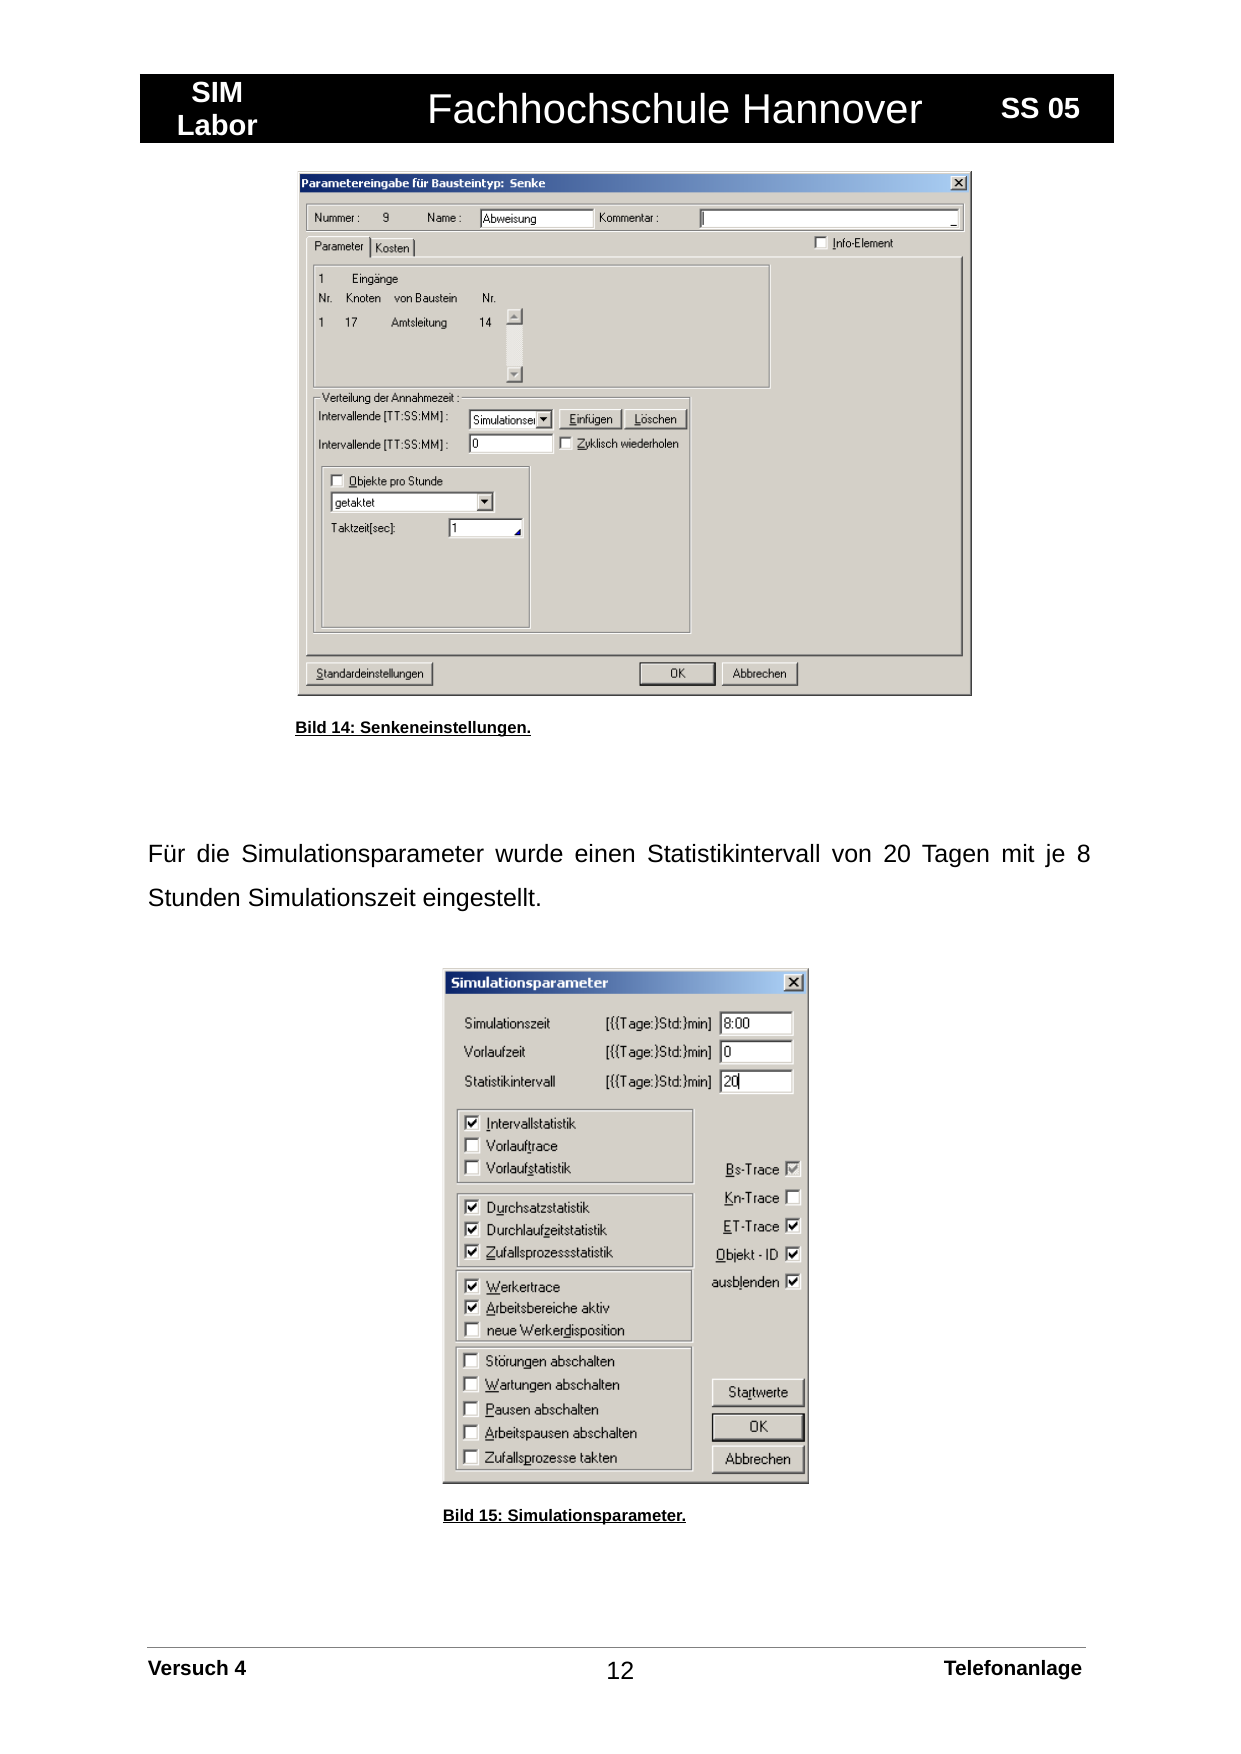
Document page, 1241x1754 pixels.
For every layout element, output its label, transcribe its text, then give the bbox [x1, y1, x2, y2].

picture [297, 171, 972, 696]
picture [442, 968, 809, 1484]
text Bild 14: Senkeneinstellungen. [148, 710, 1093, 739]
text Für die Simulationsparameter wurde einen Statistikintervall von 20 Tagen mit je 8 Stunden Simulationszeit eingestellt. [148, 839, 1093, 911]
text Bild 15: Simulationsparameter. [148, 1498, 1093, 1526]
